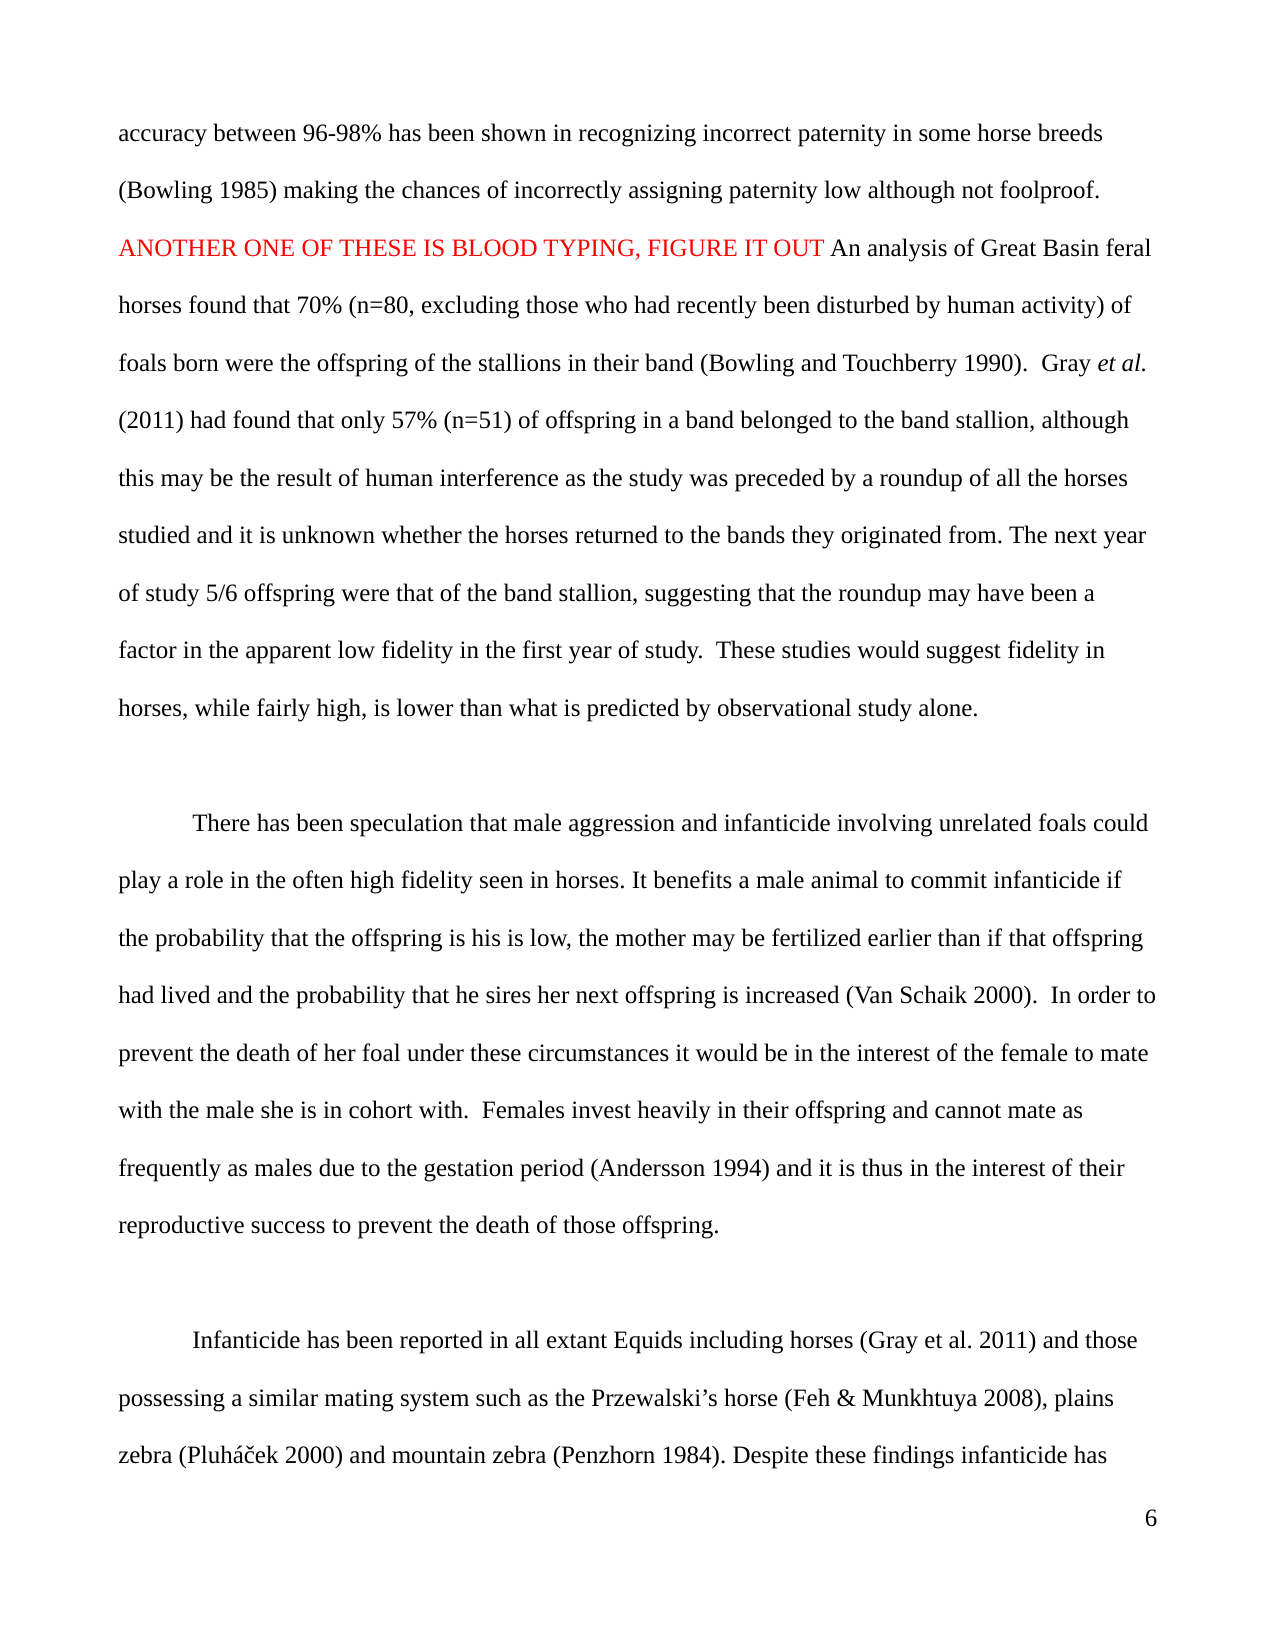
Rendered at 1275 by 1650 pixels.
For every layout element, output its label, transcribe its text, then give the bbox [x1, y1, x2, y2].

text Infanticide has been reported in all extant Equids including horses (Gray et al. 2011) and those possessing a similar mating system such as the Przewalski’s horse (Feh & Munkhtuya 2008), plains zebra (Pluháček 2000) and mountain zebra (Penzhorn 1984). Despite these findings infanticide has [118, 1326, 1157, 1469]
text There has been speculation that male aggression and infanticide involving unrelated foals could play a role in the often high fidelity seen in horses. It benefits a male animal to commit infanticide if the probability that the offspring is his is low, the mother may be fertilized earlier than if that offspring had lived and the probability that he sires her next offspring is increased (Van Schaik 2000). In order to prevent the death of her foal under these circumstances it would be in the interest of the female to mate with the male she is in cohort with. Females invest heavily in their offspring and cannot mate as frequently as males due to the gestation period (Andersson 1994) and it is thus in the interest of their reproductive success to prevent the death of those offspring. [118, 808, 1157, 1239]
text accuracy between 96-98% has been shown in recognizing incorrect paternity in some horse breeds (Bowling 1985) making the chances of incorrectly assigning paternity low although not foolproof. ANOTHER ONE OF THESE IS BLOOD TYPING, FIGURE IT OUT An analysis of Great Basin feral horses found that 70% (n=80, excluding those who had recently been disturbed by human activity) of foals born were the offspring of the stallions in their band (Bowling and Touchberry 1990). Gray et al. (2011) had found that only 57% (n=51) of offspring in a band belonged to the band stallion, although this may be the result of human interference as the study was preceded by a roundup of all the horses studied and it is unknown whether the horses returned to the bands they originated from. The next year of study 5/6 offspring were that of the band stallion, suggesting that the roundup may have been a factor in the apparent low fidelity in the first year of study. These studies would suggest fidelity in horses, while fairly high, is lower than what is predicted by observational study alone. [118, 118, 1157, 722]
